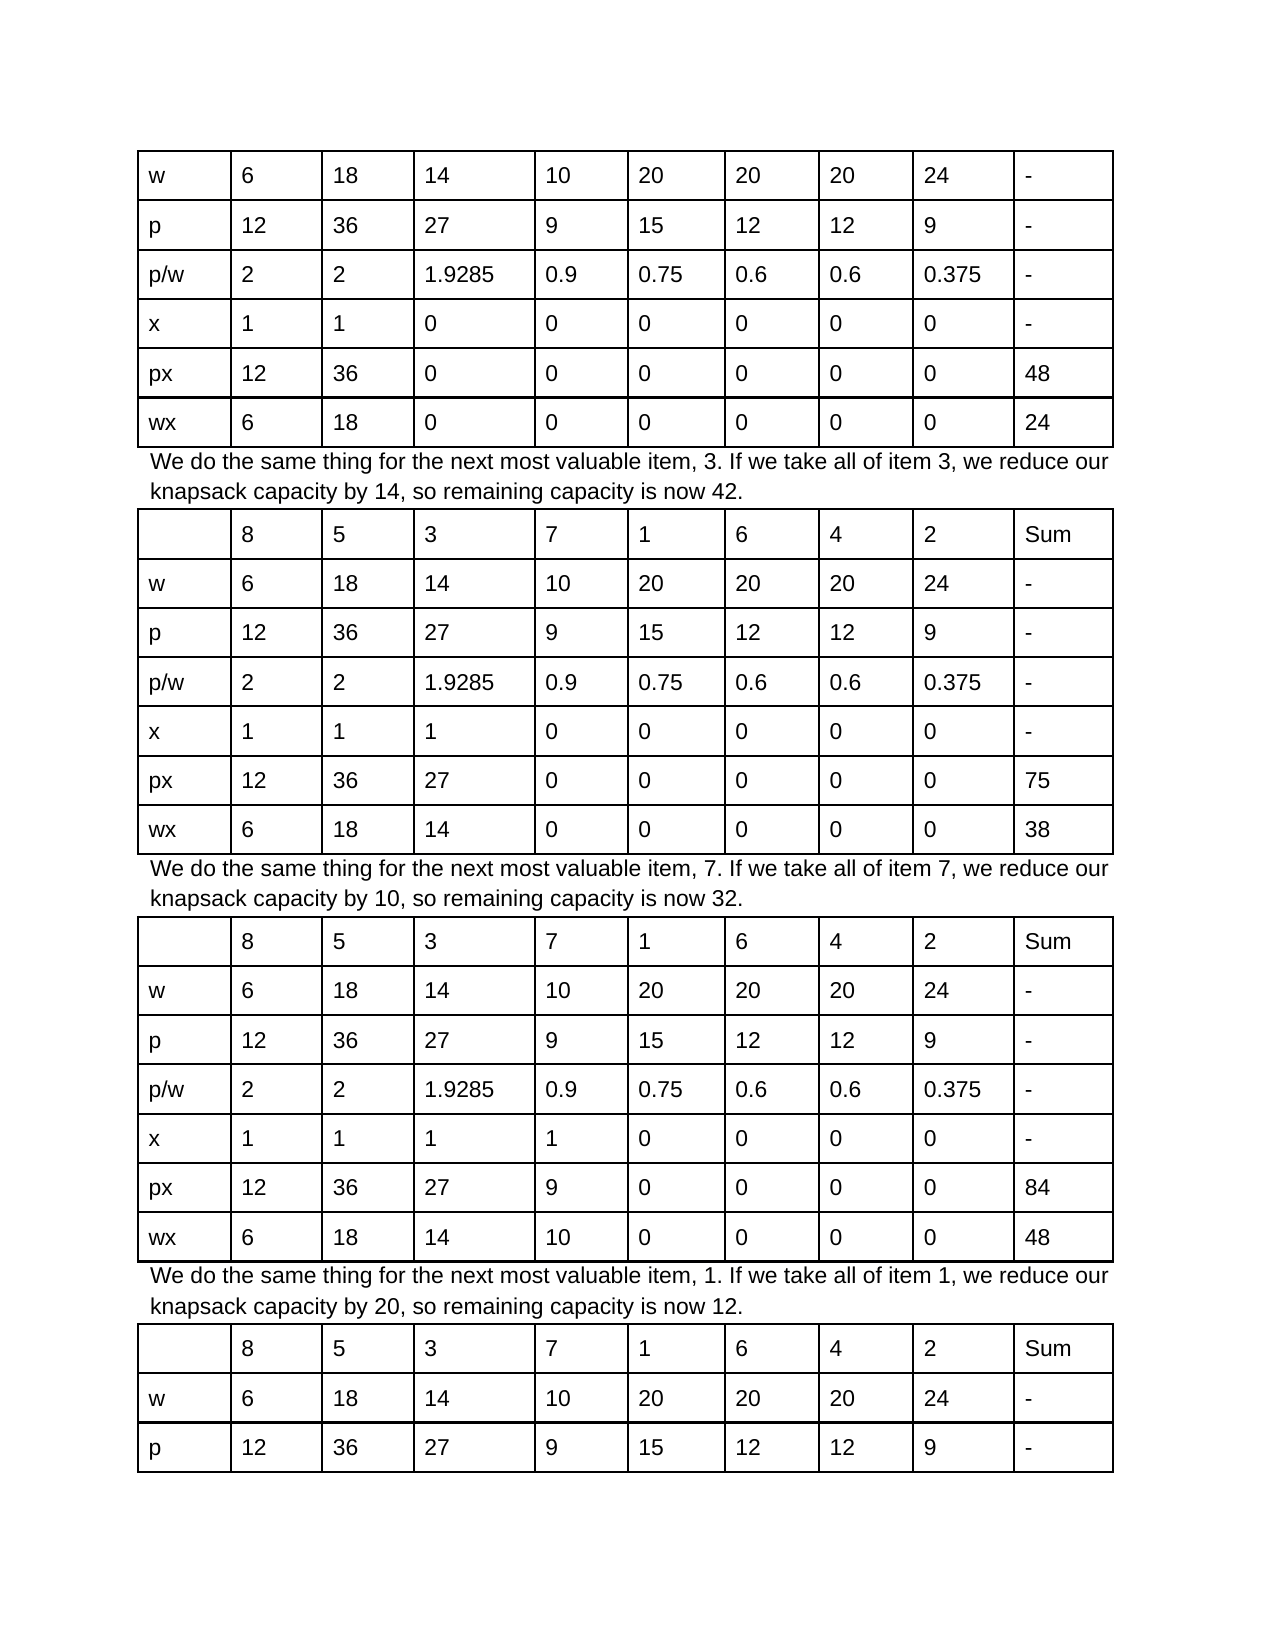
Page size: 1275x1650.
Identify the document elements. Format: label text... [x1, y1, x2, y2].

table_cell w [139, 152, 230, 199]
table_cell 0 [726, 1115, 818, 1162]
table_cell 20 [726, 560, 818, 607]
table_header [139, 1325, 230, 1372]
table_cell 38 [1015, 806, 1112, 853]
table_cell 0.75 [629, 1065, 724, 1113]
table_header 8 [232, 510, 321, 557]
table_cell 1 [536, 1115, 627, 1162]
table_header 1 [629, 510, 724, 557]
table_cell - [1015, 560, 1112, 607]
table_cell 0 [820, 757, 912, 804]
table_cell 24 [914, 560, 1013, 607]
table_cell 0 [914, 707, 1013, 754]
table_cell 0.6 [820, 658, 912, 705]
table_cell 0 [415, 349, 534, 396]
table_cell - [1015, 152, 1112, 199]
table_cell 0 [536, 399, 627, 446]
table_cell 0.375 [914, 251, 1013, 298]
table_cell 0 [415, 300, 534, 347]
table_cell 20 [629, 560, 724, 607]
table_cell 12 [726, 1016, 818, 1063]
table_cell 1 [232, 707, 321, 754]
table_cell 10 [536, 152, 627, 199]
table_header 5 [323, 510, 413, 557]
table_cell 2 [232, 658, 321, 705]
table_cell 24 [914, 1374, 1013, 1421]
table_cell 2 [323, 658, 413, 705]
table_cell px [139, 349, 230, 396]
table_cell - [1015, 1016, 1112, 1063]
table_cell 0 [726, 300, 818, 347]
table_cell 20 [820, 1374, 912, 1421]
table_header 1 [629, 1325, 724, 1372]
table_cell 48 [1015, 1213, 1112, 1260]
table_cell 9 [914, 1424, 1013, 1471]
table_cell 0 [914, 349, 1013, 396]
table_cell 0 [914, 1213, 1013, 1260]
table_cell 12 [232, 201, 321, 248]
table_cell 0 [726, 757, 818, 804]
table_cell 48 [1015, 349, 1112, 396]
table_cell 1.9285 [415, 251, 534, 298]
table_cell 15 [629, 1424, 724, 1471]
table_cell 0 [629, 757, 724, 804]
table_header 4 [820, 1325, 912, 1372]
table_cell 12 [820, 1016, 912, 1063]
text We do the same thing for the next most valuable item, 3. If we take all of item 3, we reduce our knapsack capacity by 14, so remaining capacity is now 42. [150, 448, 1125, 504]
table_cell - [1015, 707, 1112, 754]
table_cell 1 [415, 1115, 534, 1162]
table_cell x [139, 1115, 230, 1162]
table_header 8 [232, 918, 321, 965]
table_cell 18 [323, 1374, 413, 1421]
table_cell - [1015, 1115, 1112, 1162]
table_cell 12 [232, 757, 321, 804]
table_cell 9 [536, 1164, 627, 1211]
table_cell p [139, 201, 230, 248]
table_cell 0 [820, 349, 912, 396]
table_cell 10 [536, 1374, 627, 1421]
table_cell 1 [415, 707, 534, 754]
table_header [139, 510, 230, 557]
text We do the same thing for the next most valuable item, 7. If we take all of item 7, we reduce our knapsack capacity by 10, so remaining capacity is now 32. [150, 855, 1125, 912]
table_cell 20 [820, 152, 912, 199]
table_cell px [139, 757, 230, 804]
table_header 7 [536, 1325, 627, 1372]
table_cell x [139, 300, 230, 347]
table_cell 0 [629, 806, 724, 853]
table_header 6 [726, 918, 818, 965]
table_header 2 [914, 918, 1013, 965]
table_cell 0 [726, 707, 818, 754]
table_header 4 [820, 510, 912, 557]
table_cell 0.6 [726, 1065, 818, 1113]
table_cell 0 [820, 707, 912, 754]
table_cell 0 [726, 1213, 818, 1260]
table_cell 14 [415, 1213, 534, 1260]
table_cell 20 [726, 967, 818, 1014]
table_cell 0 [536, 806, 627, 853]
table_cell 0 [820, 1115, 912, 1162]
table_cell 15 [629, 1016, 724, 1063]
table_cell 0 [914, 757, 1013, 804]
table_cell - [1015, 1374, 1112, 1421]
table_cell - [1015, 609, 1112, 656]
table_header 3 [415, 510, 534, 557]
table_cell 20 [726, 1374, 818, 1421]
table_cell - [1015, 658, 1112, 705]
table_cell 12 [232, 1016, 321, 1063]
table_cell 24 [914, 967, 1013, 1014]
table_cell w [139, 560, 230, 607]
table_header 2 [914, 510, 1013, 557]
table_cell 18 [323, 560, 413, 607]
table_cell - [1015, 1065, 1112, 1113]
table_cell 1 [323, 1115, 413, 1162]
table_cell 0.6 [820, 251, 912, 298]
table_header Sum [1015, 1325, 1112, 1372]
table_cell 20 [629, 967, 724, 1014]
table_cell 0 [629, 1213, 724, 1260]
table_cell p/w [139, 658, 230, 705]
table_cell 12 [726, 1424, 818, 1471]
table_cell 75 [1015, 757, 1112, 804]
table_cell 0.375 [914, 1065, 1013, 1113]
table_cell 6 [232, 560, 321, 607]
table_cell 12 [820, 1424, 912, 1471]
table_cell 20 [629, 152, 724, 199]
table_cell - [1015, 251, 1112, 298]
table_cell 0.9 [536, 1065, 627, 1113]
table_cell 36 [323, 1016, 413, 1063]
table_cell 18 [323, 399, 413, 446]
table_cell 6 [232, 399, 321, 446]
table_cell 6 [232, 967, 321, 1014]
table_header 3 [415, 1325, 534, 1372]
table_cell 36 [323, 349, 413, 396]
table_cell 0 [536, 349, 627, 396]
table_cell 0.75 [629, 658, 724, 705]
table_header 3 [415, 918, 534, 965]
table_header 2 [914, 1325, 1013, 1372]
table_cell 0.6 [726, 658, 818, 705]
table_cell 0 [820, 399, 912, 446]
table_cell 0 [536, 300, 627, 347]
table_cell 0 [726, 399, 818, 446]
table_cell 1 [323, 707, 413, 754]
table_cell 1 [232, 1115, 321, 1162]
table_cell 24 [1015, 399, 1112, 446]
table_cell 1 [323, 300, 413, 347]
table_cell 9 [536, 609, 627, 656]
table_cell - [1015, 967, 1112, 1014]
table_cell p/w [139, 1065, 230, 1113]
table_header 1 [629, 918, 724, 965]
table_cell 1.9285 [415, 658, 534, 705]
table_cell 14 [415, 806, 534, 853]
table_cell 0.9 [536, 658, 627, 705]
table_header 6 [726, 510, 818, 557]
table_cell 0 [820, 1213, 912, 1260]
table_cell p [139, 1424, 230, 1471]
table_cell 6 [232, 152, 321, 199]
table_cell 10 [536, 560, 627, 607]
table_cell 20 [820, 967, 912, 1014]
table_cell wx [139, 1213, 230, 1260]
table_cell 20 [726, 152, 818, 199]
table_cell - [1015, 201, 1112, 248]
table_cell 36 [323, 609, 413, 656]
table_cell 27 [415, 1016, 534, 1063]
table_header 5 [323, 918, 413, 965]
table_header Sum [1015, 510, 1112, 557]
table_cell 0 [914, 1115, 1013, 1162]
table_cell 27 [415, 1164, 534, 1211]
table_cell 9 [914, 1016, 1013, 1063]
table_cell 20 [820, 560, 912, 607]
table_cell 9 [536, 201, 627, 248]
table_cell 27 [415, 609, 534, 656]
table_cell 12 [232, 1164, 321, 1211]
table_cell 27 [415, 1424, 534, 1471]
table_cell 0.6 [820, 1065, 912, 1113]
table_cell 14 [415, 560, 534, 607]
table_cell wx [139, 399, 230, 446]
table_cell 36 [323, 1164, 413, 1211]
table_cell 0 [726, 349, 818, 396]
table_cell 0 [820, 806, 912, 853]
table_cell 1 [232, 300, 321, 347]
table_header [139, 918, 230, 965]
table_cell 18 [323, 1213, 413, 1260]
table_cell 9 [536, 1424, 627, 1471]
table_cell 15 [629, 609, 724, 656]
table_cell 9 [536, 1016, 627, 1063]
table_cell 0 [914, 399, 1013, 446]
table_cell 12 [820, 609, 912, 656]
table_cell 12 [232, 1424, 321, 1471]
table_cell 0 [629, 1164, 724, 1211]
table_header 5 [323, 1325, 413, 1372]
table_cell 15 [629, 201, 724, 248]
table_cell 0 [914, 300, 1013, 347]
table_cell 0 [726, 1164, 818, 1211]
table_cell 12 [726, 201, 818, 248]
table_cell 0 [914, 1164, 1013, 1211]
table_cell 1.9285 [415, 1065, 534, 1113]
table_cell w [139, 967, 230, 1014]
table_cell 2 [323, 1065, 413, 1113]
table_cell 0 [536, 707, 627, 754]
table_header Sum [1015, 918, 1112, 965]
table_cell 0.75 [629, 251, 724, 298]
table_cell 10 [536, 967, 627, 1014]
table_cell 0 [629, 1115, 724, 1162]
table_cell 18 [323, 152, 413, 199]
table_header 4 [820, 918, 912, 965]
table_cell 12 [820, 201, 912, 248]
table_cell 20 [629, 1374, 724, 1421]
table_cell 0 [629, 399, 724, 446]
table_cell 0 [629, 349, 724, 396]
table_cell 0 [914, 806, 1013, 853]
table_cell 6 [232, 806, 321, 853]
table_cell 6 [232, 1374, 321, 1421]
table_cell 0 [726, 806, 818, 853]
table_cell p [139, 609, 230, 656]
table_cell 0 [629, 707, 724, 754]
table_cell wx [139, 806, 230, 853]
table_cell 18 [323, 806, 413, 853]
table_cell - [1015, 1424, 1112, 1471]
table_cell p/w [139, 251, 230, 298]
table_cell 18 [323, 967, 413, 1014]
table_cell 84 [1015, 1164, 1112, 1211]
table_cell 0.375 [914, 658, 1013, 705]
table_cell 0 [820, 300, 912, 347]
table_header 6 [726, 1325, 818, 1372]
table_cell x [139, 707, 230, 754]
table_cell 2 [232, 251, 321, 298]
table_cell 12 [232, 349, 321, 396]
table_cell 0.9 [536, 251, 627, 298]
text We do the same thing for the next most valuable item, 1. If we take all of item 1, we reduce our knapsack capacity by 20, so remaining capacity is now 12. [150, 1262, 1125, 1319]
table_cell 14 [415, 967, 534, 1014]
table_cell 36 [323, 757, 413, 804]
table_cell 24 [914, 152, 1013, 199]
table_cell 6 [232, 1213, 321, 1260]
table_cell p [139, 1016, 230, 1063]
table_cell 9 [914, 201, 1013, 248]
table_cell - [1015, 300, 1112, 347]
table_cell 0.6 [726, 251, 818, 298]
table_cell 10 [536, 1213, 627, 1260]
table_cell px [139, 1164, 230, 1211]
table_cell 2 [232, 1065, 321, 1113]
table_header 8 [232, 1325, 321, 1372]
table_cell 2 [323, 251, 413, 298]
table_cell 12 [232, 609, 321, 656]
table_cell w [139, 1374, 230, 1421]
table_cell 0 [536, 757, 627, 804]
table_cell 36 [323, 1424, 413, 1471]
table_cell 36 [323, 201, 413, 248]
table_cell 27 [415, 757, 534, 804]
table_cell 0 [820, 1164, 912, 1211]
table_header 7 [536, 918, 627, 965]
table_cell 14 [415, 152, 534, 199]
table_cell 27 [415, 201, 534, 248]
table_cell 0 [415, 399, 534, 446]
table_cell 9 [914, 609, 1013, 656]
table_cell 12 [726, 609, 818, 656]
table_cell 0 [629, 300, 724, 347]
table_cell 14 [415, 1374, 534, 1421]
table_header 7 [536, 510, 627, 557]
